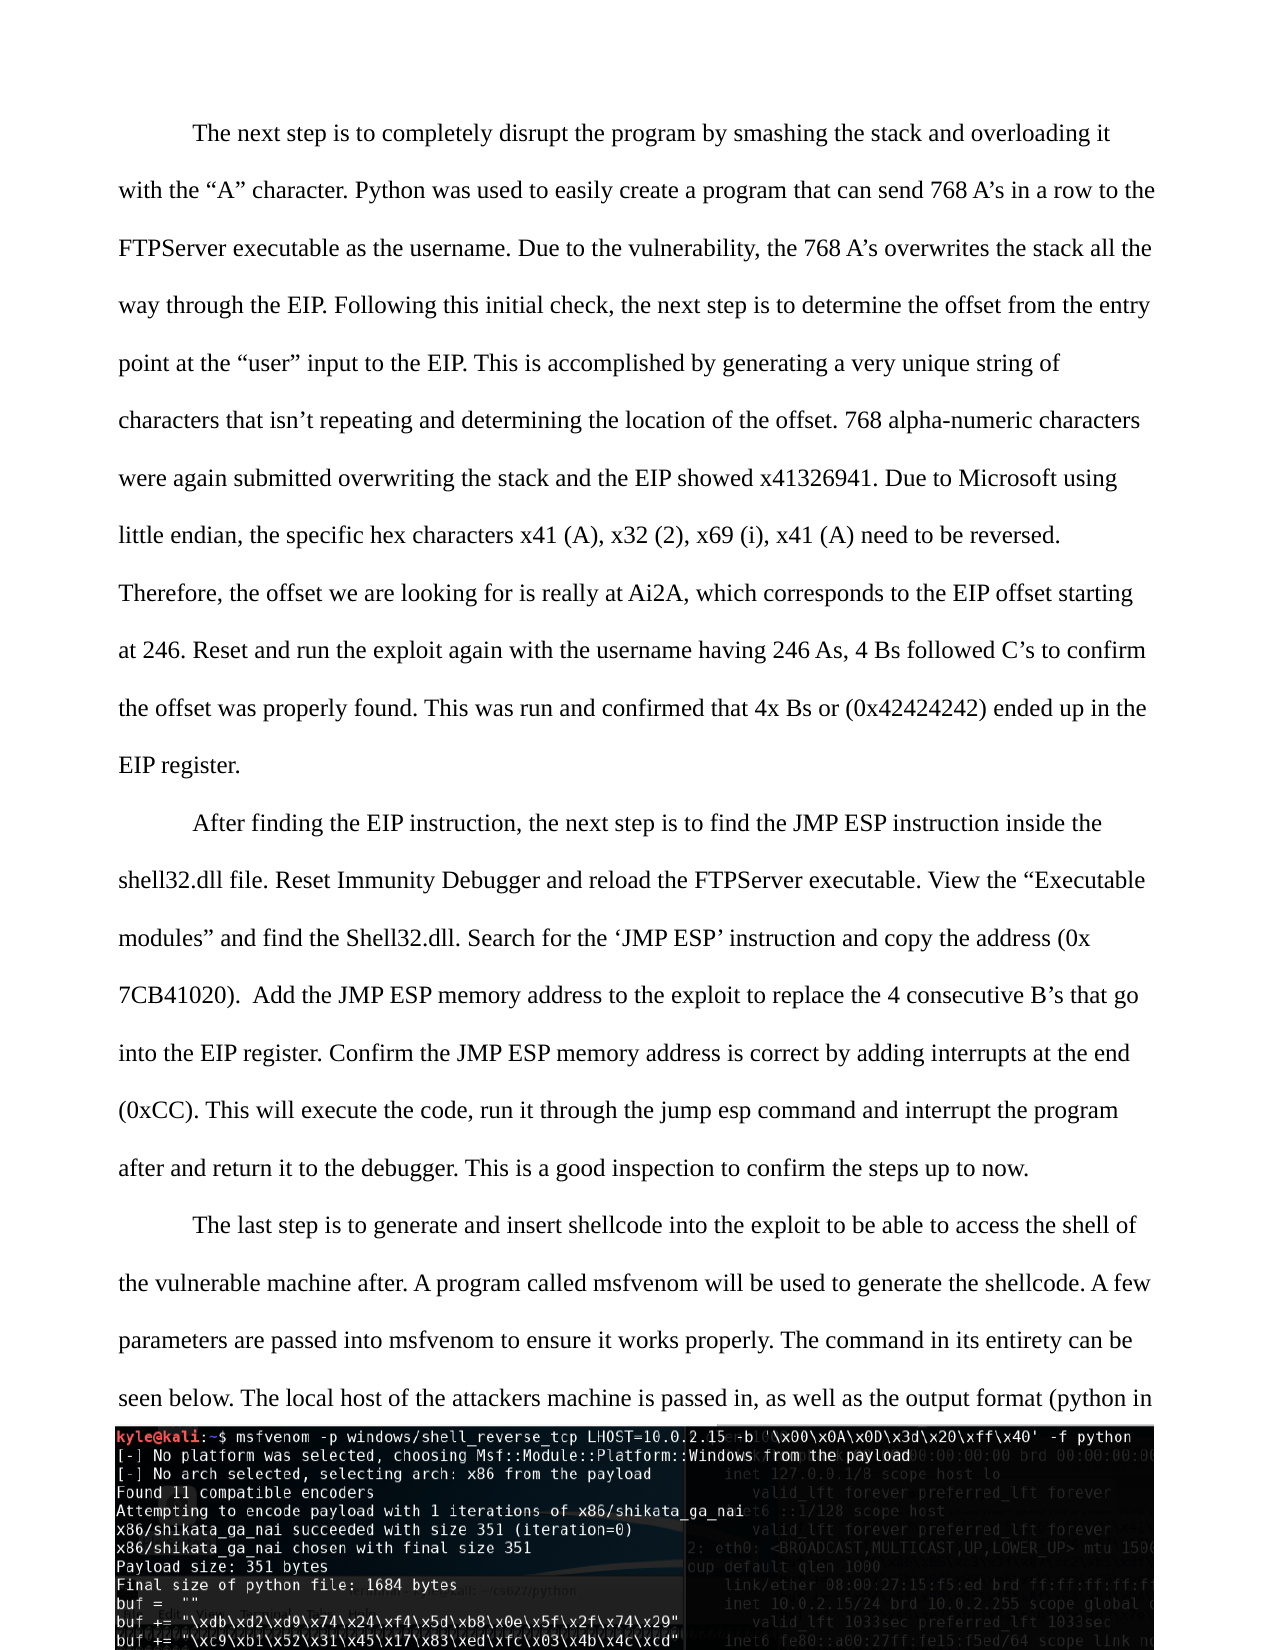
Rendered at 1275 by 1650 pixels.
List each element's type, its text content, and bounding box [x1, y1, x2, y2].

text After finding the EIP instruction, the next step is to find the JMP ESP instruction inside the shell32.dll file. Reset Immunity Debugger and reload the FTPServer executable. View the “Executable modules” and find the Shell32.dll. Search for the ‘JMP ESP’ instruction and copy the address (0x 7CB41020). Add the JMP ESP memory address to the exploit to replace the 4 consecutive B’s that go into the EIP register. Confirm the JMP ESP memory address is correct by adding interrupts at the end (0xCC). This will execute the code, run it through the jump esp command and interrupt the program after and return it to the debugger. This is a good inspection to confirm the steps up to now. [118, 808, 1157, 1182]
picture [115, 1424, 1154, 1650]
text The next step is to completely disrupt the program by smashing the stack and overloading it with the “A” character. Python was used to easily create a program that can send 768 A’s in a row to the FTPServer executable as the username. Due to the vulnerability, the 768 A’s overwrites the stack all the way through the EIP. Following this initial check, the next step is to determine the offset from the entry point at the “user” input to the EIP. This is accomplished by generating a very unique string of characters that isn’t repeating and determining the location of the offset. 768 alpha-numeric characters were again submitted overwriting the stack and the EIP showed x41326941. Due to Microsoft using little endian, the specific hex characters x41 (A), x32 (2), x69 (i), x41 (A) need to be reversed. Therefore, the offset we are looking for is really at Ai2A, which corresponds to the EIP offset starting at 246. Reset and run the exploit again with the username having 246 As, 4 Bs followed C’s to confirm the offset was properly found. This was run and confirmed that 4x Bs or (0x42424242) ended up in the EIP register. [118, 118, 1157, 779]
text The last step is to generate and insert shellcode into the exploit to be able to access the shell of the vulnerable machine after. A program called msfvenom will be used to generate the shellcode. A few parameters are passed into msfvenom to ensure it works properly. The command in its entirety can be seen below. The local host of the attackers machine is passed in, as well as the output format (python in [118, 1211, 1157, 1412]
